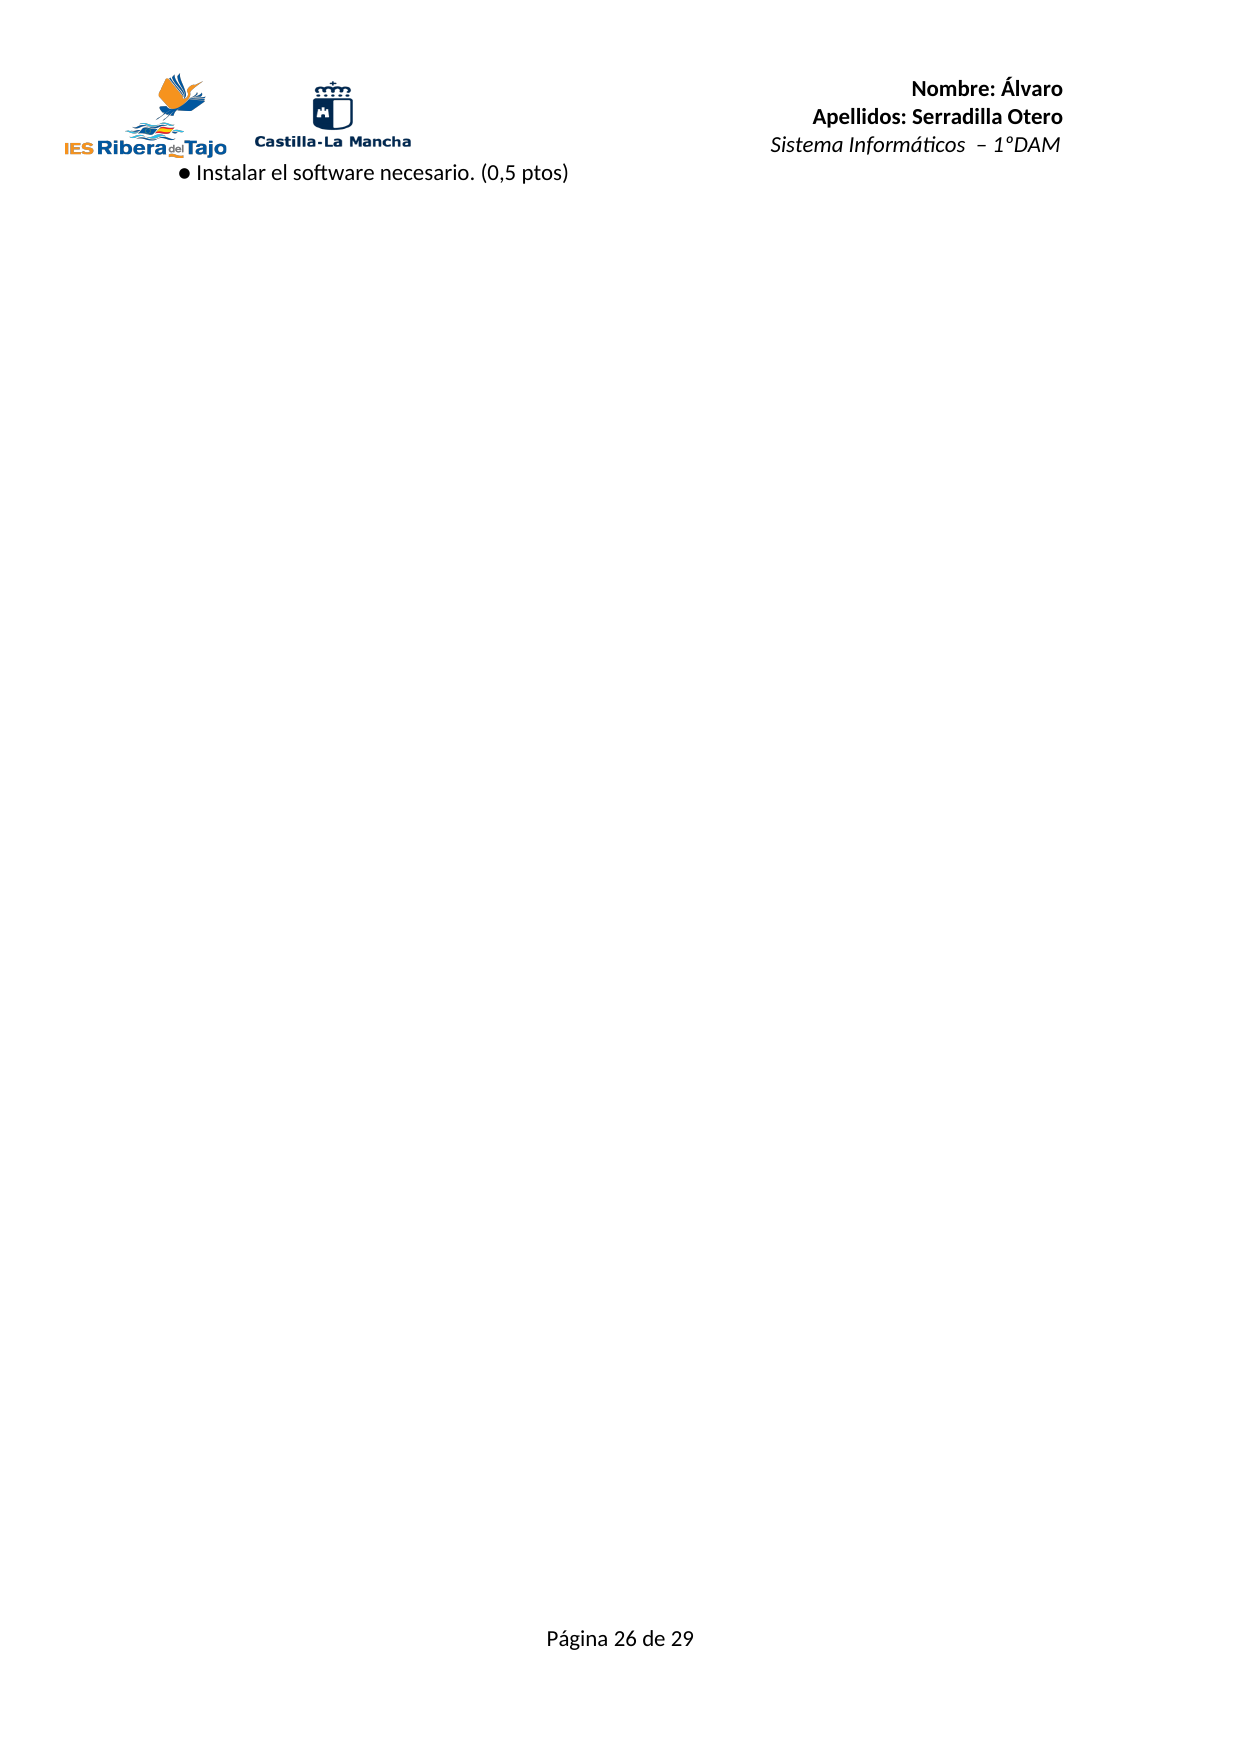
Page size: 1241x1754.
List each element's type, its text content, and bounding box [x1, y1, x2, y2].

text ● Instalar el software necesario. (0,5 ptos) [177, 158, 1063, 186]
picture [233, 73, 432, 158]
picture [65, 73, 227, 158]
